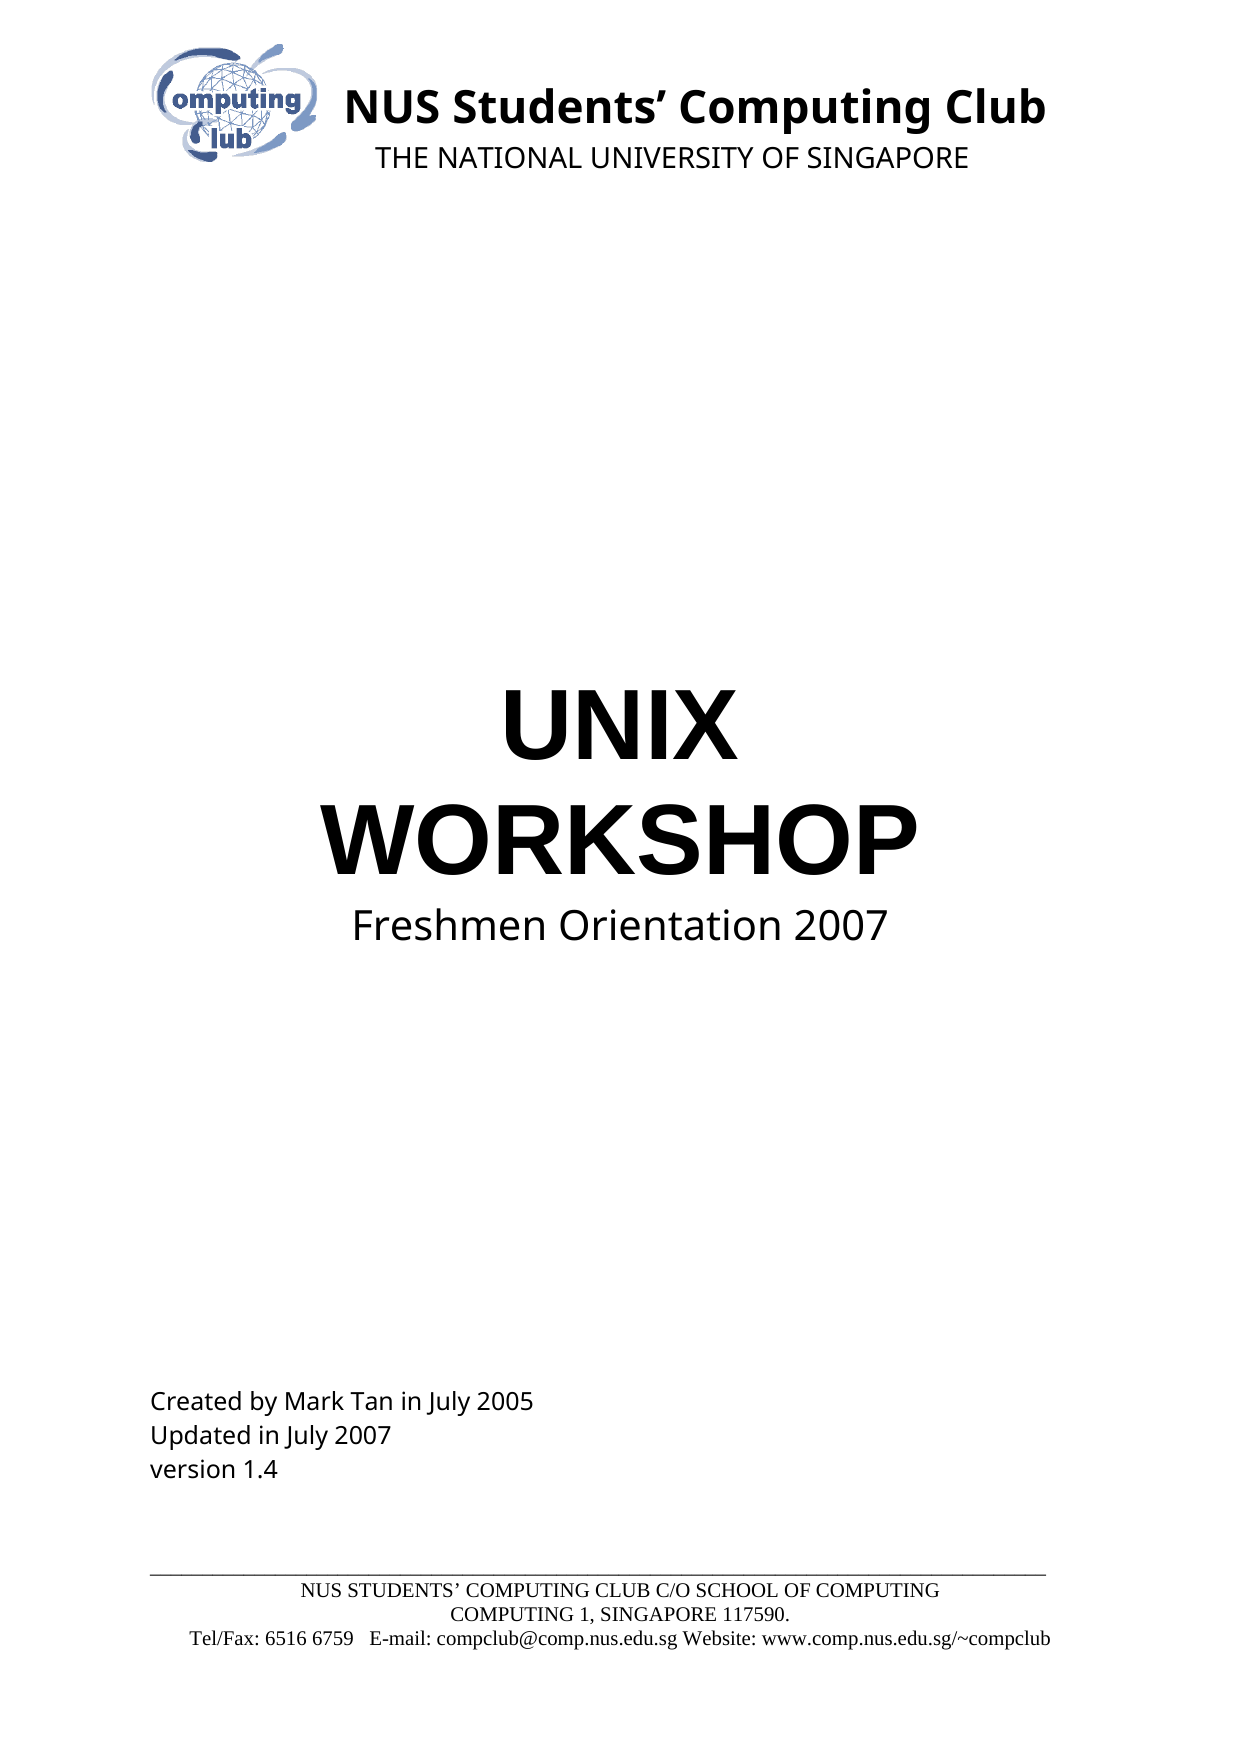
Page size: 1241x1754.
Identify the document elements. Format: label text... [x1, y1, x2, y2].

text Updated in July 2007 [150, 1418, 1090, 1452]
text WORKSHOP [150, 781, 1090, 896]
text Freshmen Orientation 2007 [150, 896, 1090, 953]
text Created by Mark Tan in July 2005 [150, 1384, 1090, 1418]
picture [151, 20, 318, 186]
text version 1.4 [150, 1452, 1090, 1486]
text UNIX [150, 666, 1090, 781]
